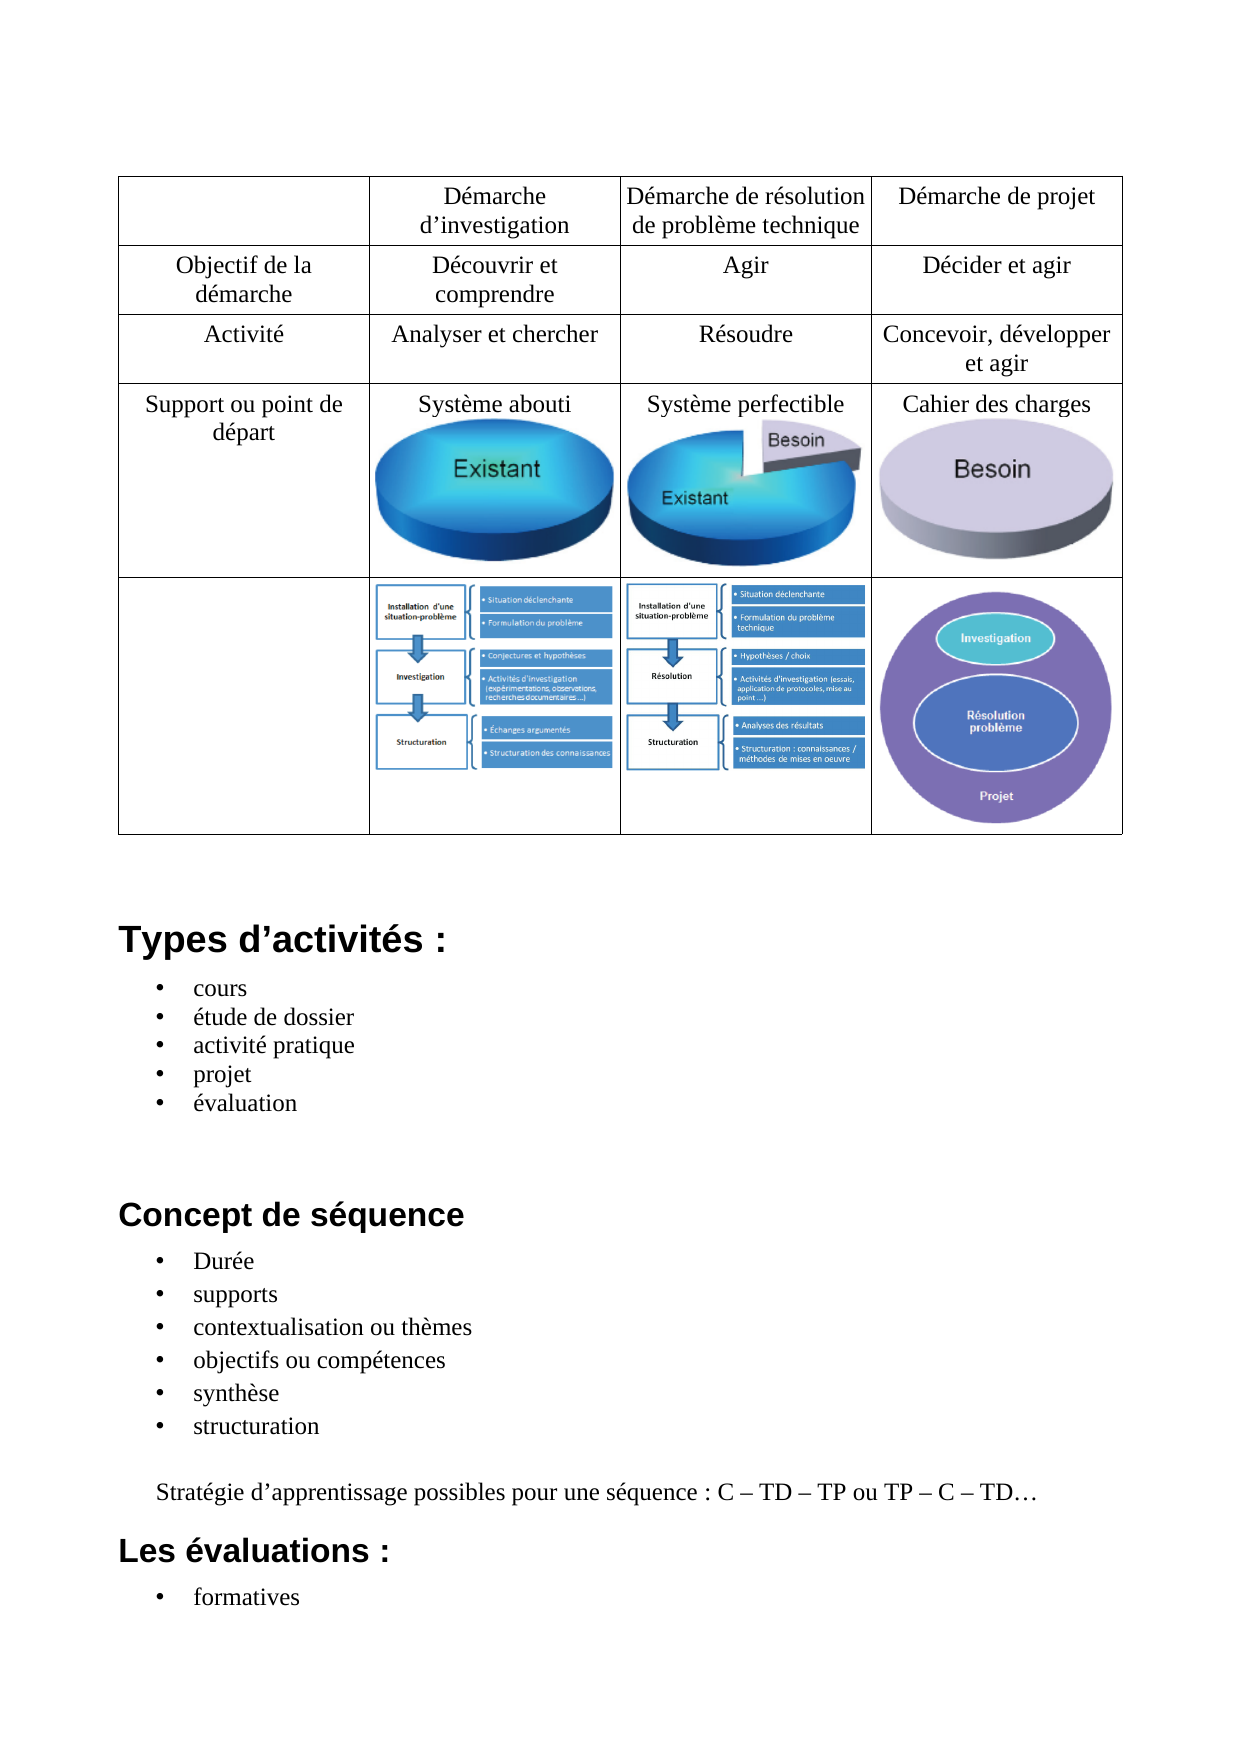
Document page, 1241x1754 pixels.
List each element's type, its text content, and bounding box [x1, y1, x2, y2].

table_cell [119, 578, 369, 834]
list cours [156, 973, 1122, 1002]
table_cell Agir [621, 246, 871, 314]
table_header [119, 177, 369, 245]
table_cell Objectif de la démarche [119, 246, 369, 314]
subtitle Types d’activités : [118, 917, 1122, 960]
list synthèse [156, 1378, 1122, 1407]
list formatives surveiller l’apprentissage des élèves et de fournir une rétroaction continue [156, 1582, 1122, 1611]
table_cell Système perfectible [621, 384, 871, 577]
table_cell Découvrir et comprendre [370, 246, 620, 314]
table_cell [872, 578, 1122, 834]
table_cell Cahier des charges [872, 384, 1122, 577]
table_header Démarche de projet [872, 177, 1122, 245]
table_header Démarche d’investigation [370, 177, 620, 245]
picture [876, 417, 1117, 563]
list contextualisation ou thèmes [156, 1312, 1122, 1341]
table_cell Support ou point de départ [119, 384, 369, 577]
subtitle Les évaluations : [118, 1531, 1122, 1570]
list structuration [156, 1411, 1122, 1440]
list activité pratique [156, 1030, 1122, 1059]
picture [626, 583, 866, 771]
table_cell Concevoir, développer et agir [872, 315, 1122, 383]
table_cell Décider et agir [872, 246, 1122, 314]
table_header Démarche de résolution de problème technique [621, 177, 871, 245]
list étude de dossier [156, 1002, 1122, 1030]
list projet [156, 1059, 1122, 1088]
text Stratégie d’apprentissage possibles pour une séquence : C – TD – TP ou TP – C – TD… [156, 1477, 1122, 1506]
table_cell Résoudre [621, 315, 871, 383]
list évaluation [156, 1088, 1122, 1117]
picture [375, 417, 615, 565]
table_cell Analyser et chercher [370, 315, 620, 383]
table_cell [621, 578, 871, 834]
picture [375, 583, 615, 770]
list supports [156, 1279, 1122, 1308]
table_cell Activité [119, 315, 369, 383]
list objectifs ou compétences [156, 1345, 1122, 1374]
table_cell Système abouti [370, 384, 620, 577]
list Durée [156, 1246, 1122, 1275]
table_cell [370, 578, 620, 834]
picture [876, 583, 1117, 829]
subtitle Concept de séquence [118, 1195, 1122, 1233]
picture [626, 417, 866, 572]
